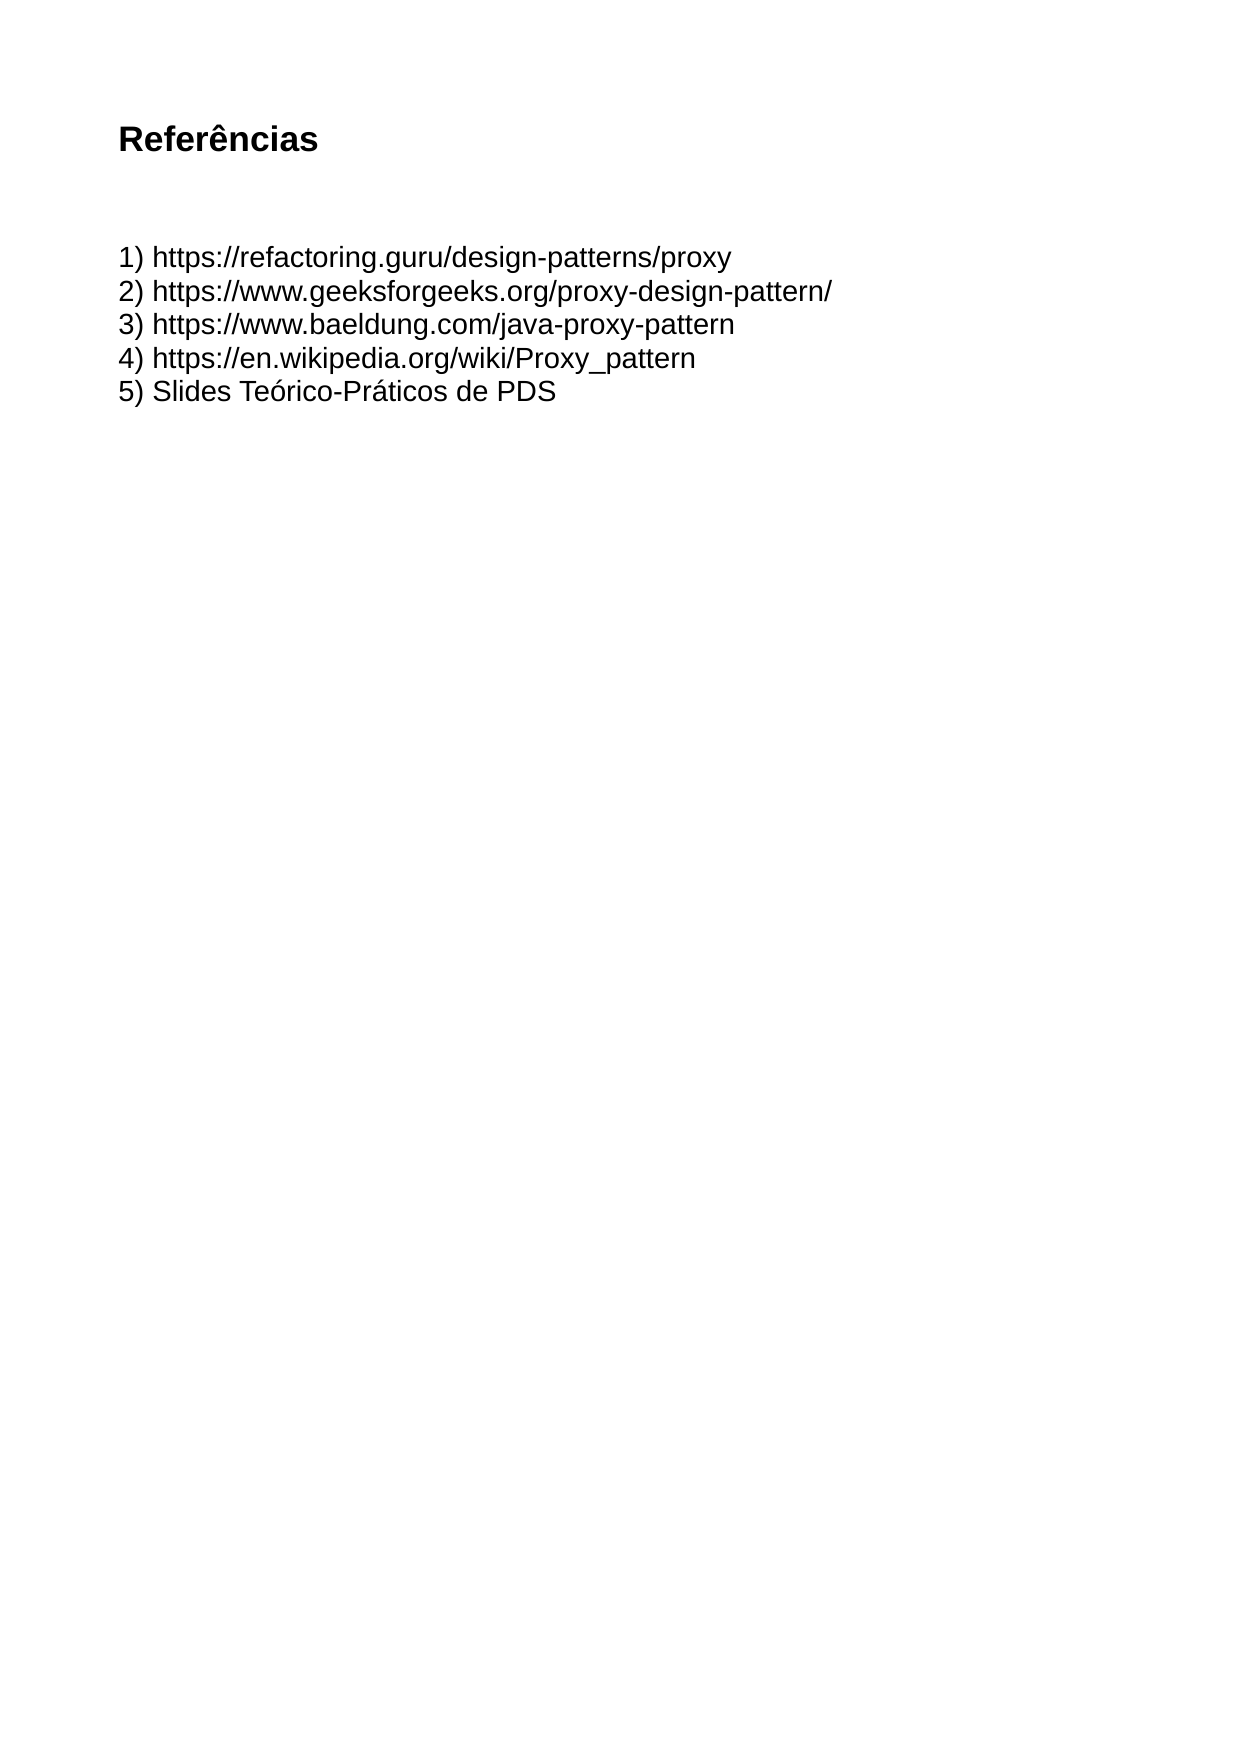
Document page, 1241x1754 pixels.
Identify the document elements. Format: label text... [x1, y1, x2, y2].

text 3) https://www.baeldung.com/java-proxy-pattern [118, 307, 1122, 341]
text 5) Slides Teórico-Práticos de PDS [118, 374, 1122, 408]
text Referências [118, 118, 1122, 159]
text 1) https://refactoring.guru/design-patterns/proxy [118, 240, 1122, 274]
text 4) https://en.wikipedia.org/wiki/Proxy_pattern [118, 341, 1122, 374]
text 2) https://www.geeksforgeeks.org/proxy-design-pattern/ [118, 274, 1122, 307]
